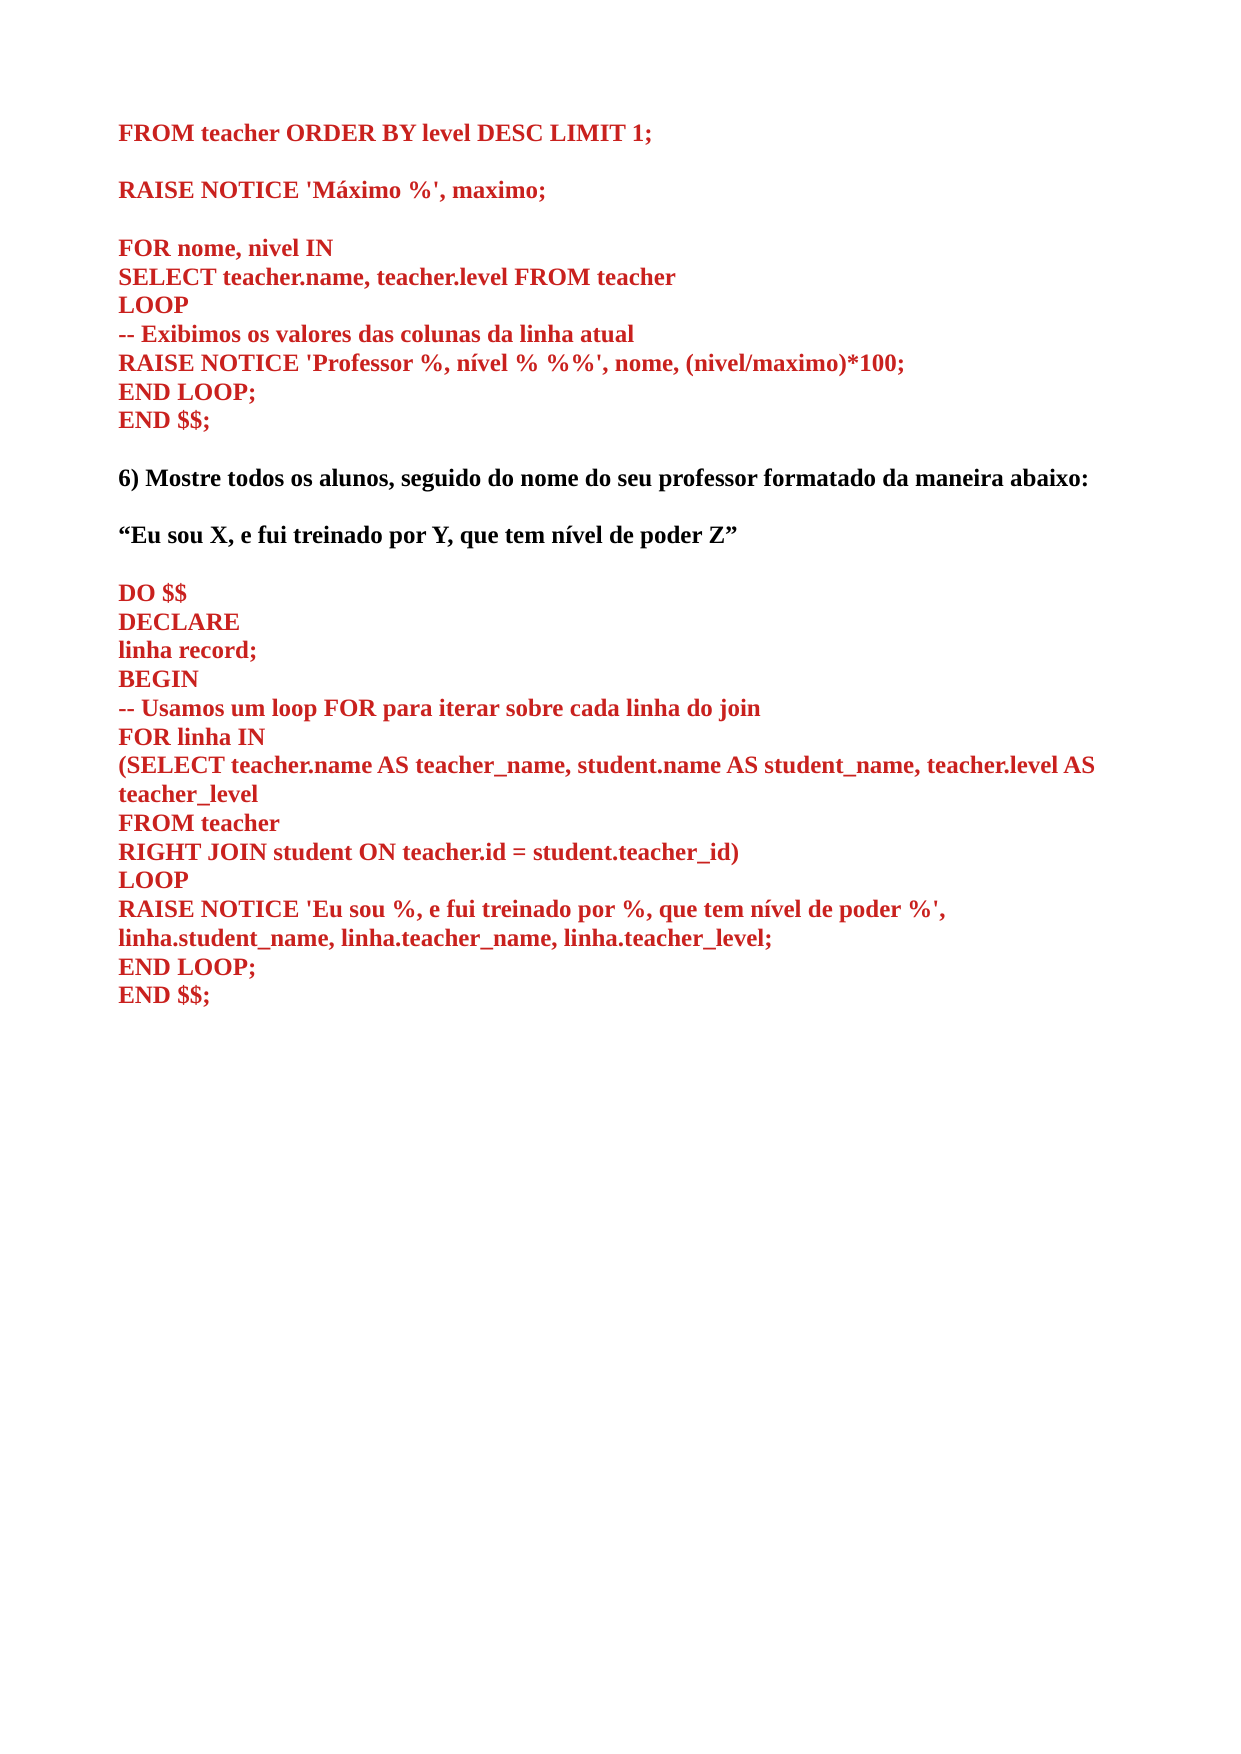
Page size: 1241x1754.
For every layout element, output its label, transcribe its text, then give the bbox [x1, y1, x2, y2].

text “Eu sou X, e fui treinado por Y, que tem nível de poder Z” [118, 521, 1122, 549]
text DECLARE [118, 607, 1122, 636]
text 6) Mostre todos os alunos, seguido do nome do seu professor formatado da maneira abaixo: [118, 463, 1122, 492]
text LOOP [118, 866, 1122, 894]
text linha.student_name, linha.teacher_name, linha.teacher_level; [118, 923, 1122, 952]
text FOR linha IN [118, 722, 1122, 751]
text END $$; [118, 981, 1122, 1009]
text END LOOP; [118, 377, 1122, 406]
text RAISE NOTICE 'Máximo %', maximo; [118, 176, 1122, 204]
text SELECT teacher.name, teacher.level FROM teacher [118, 262, 1122, 291]
text RAISE NOTICE 'Professor %, nível % %%', nome, (nivel/maximo)*100; [118, 348, 1122, 377]
text RIGHT JOIN student ON teacher.id = student.teacher_id) [118, 837, 1122, 866]
text FROM teacher [118, 808, 1122, 837]
text linha record; [118, 636, 1122, 664]
text END $$; [118, 406, 1122, 434]
text -- Usamos um loop FOR para iterar sobre cada linha do join [118, 693, 1122, 722]
text END LOOP; [118, 952, 1122, 981]
text RAISE NOTICE 'Eu sou %, e fui treinado por %, que tem nível de poder %', [118, 894, 1122, 923]
text FROM teacher ORDER BY level DESC LIMIT 1; [118, 118, 1122, 147]
text -- Exibimos os valores das colunas da linha atual [118, 319, 1122, 348]
text (SELECT teacher.name AS teacher_name, student.name AS student_name, teacher.level AS teacher_level [118, 751, 1122, 808]
text FOR nome, nivel IN [118, 233, 1122, 262]
text DO $$ [118, 578, 1122, 607]
text LOOP [118, 291, 1122, 319]
text BEGIN [118, 664, 1122, 693]
